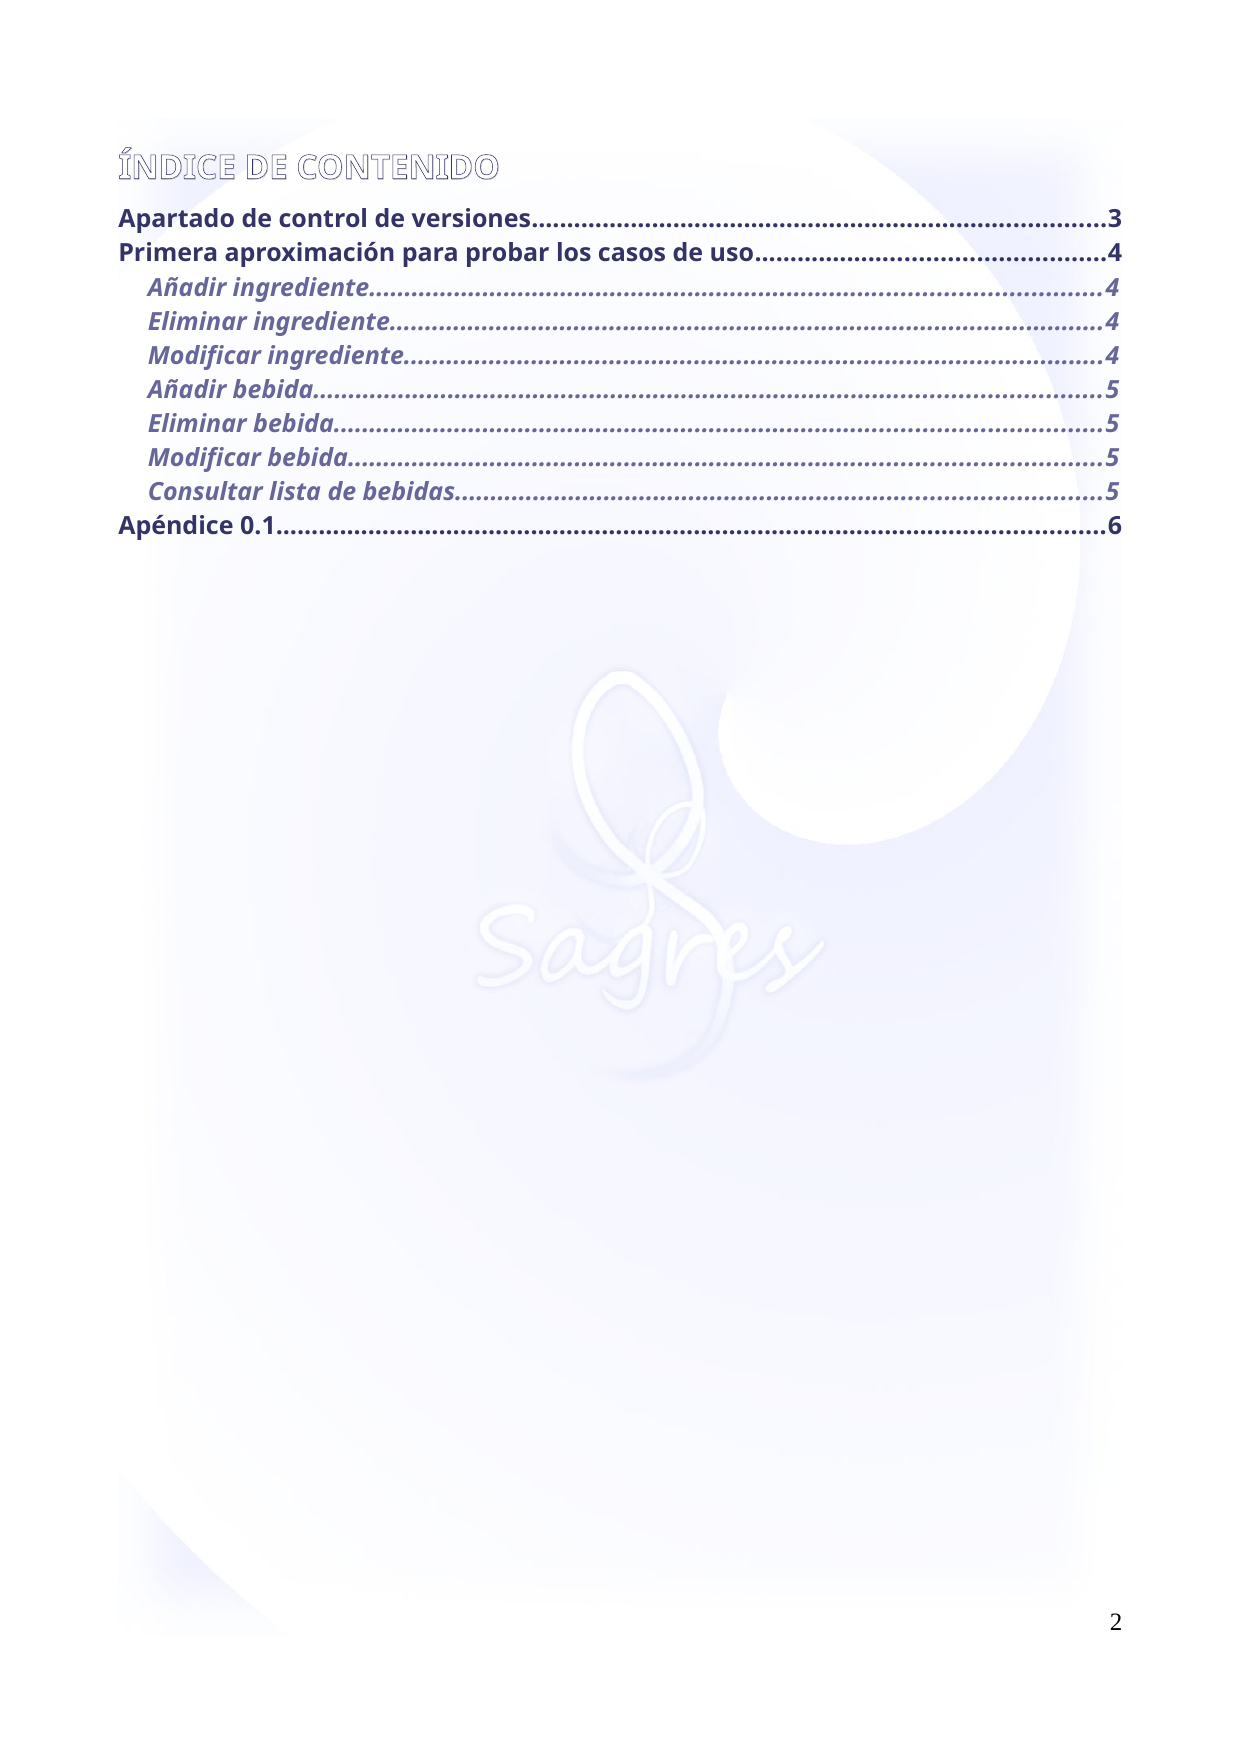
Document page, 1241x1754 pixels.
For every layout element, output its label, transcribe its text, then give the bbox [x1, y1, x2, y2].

text Modificar ingrediente 4 [148, 337, 1122, 371]
text Primera aproximación para probar los casos de uso 4 [118, 235, 1122, 269]
picture [118, 542, 1122, 1636]
text Eliminar bebida 5 [148, 405, 1122, 439]
text Modificar bebida 5 [148, 439, 1122, 473]
text Consultar lista de bebidas 5 [148, 473, 1122, 508]
text Eliminar ingrediente 4 [148, 303, 1122, 337]
text Añadir ingrediente 4 [148, 269, 1122, 303]
subtitle Índice de contenido [118, 143, 1122, 188]
text Añadir bebida 5 [148, 371, 1122, 405]
text Apéndice 0.1 6 [118, 508, 1122, 542]
picture [118, 269, 148, 508]
picture [118, 188, 1122, 201]
text Apartado de control de versiones 3 [118, 201, 1122, 235]
picture [118, 118, 1122, 143]
